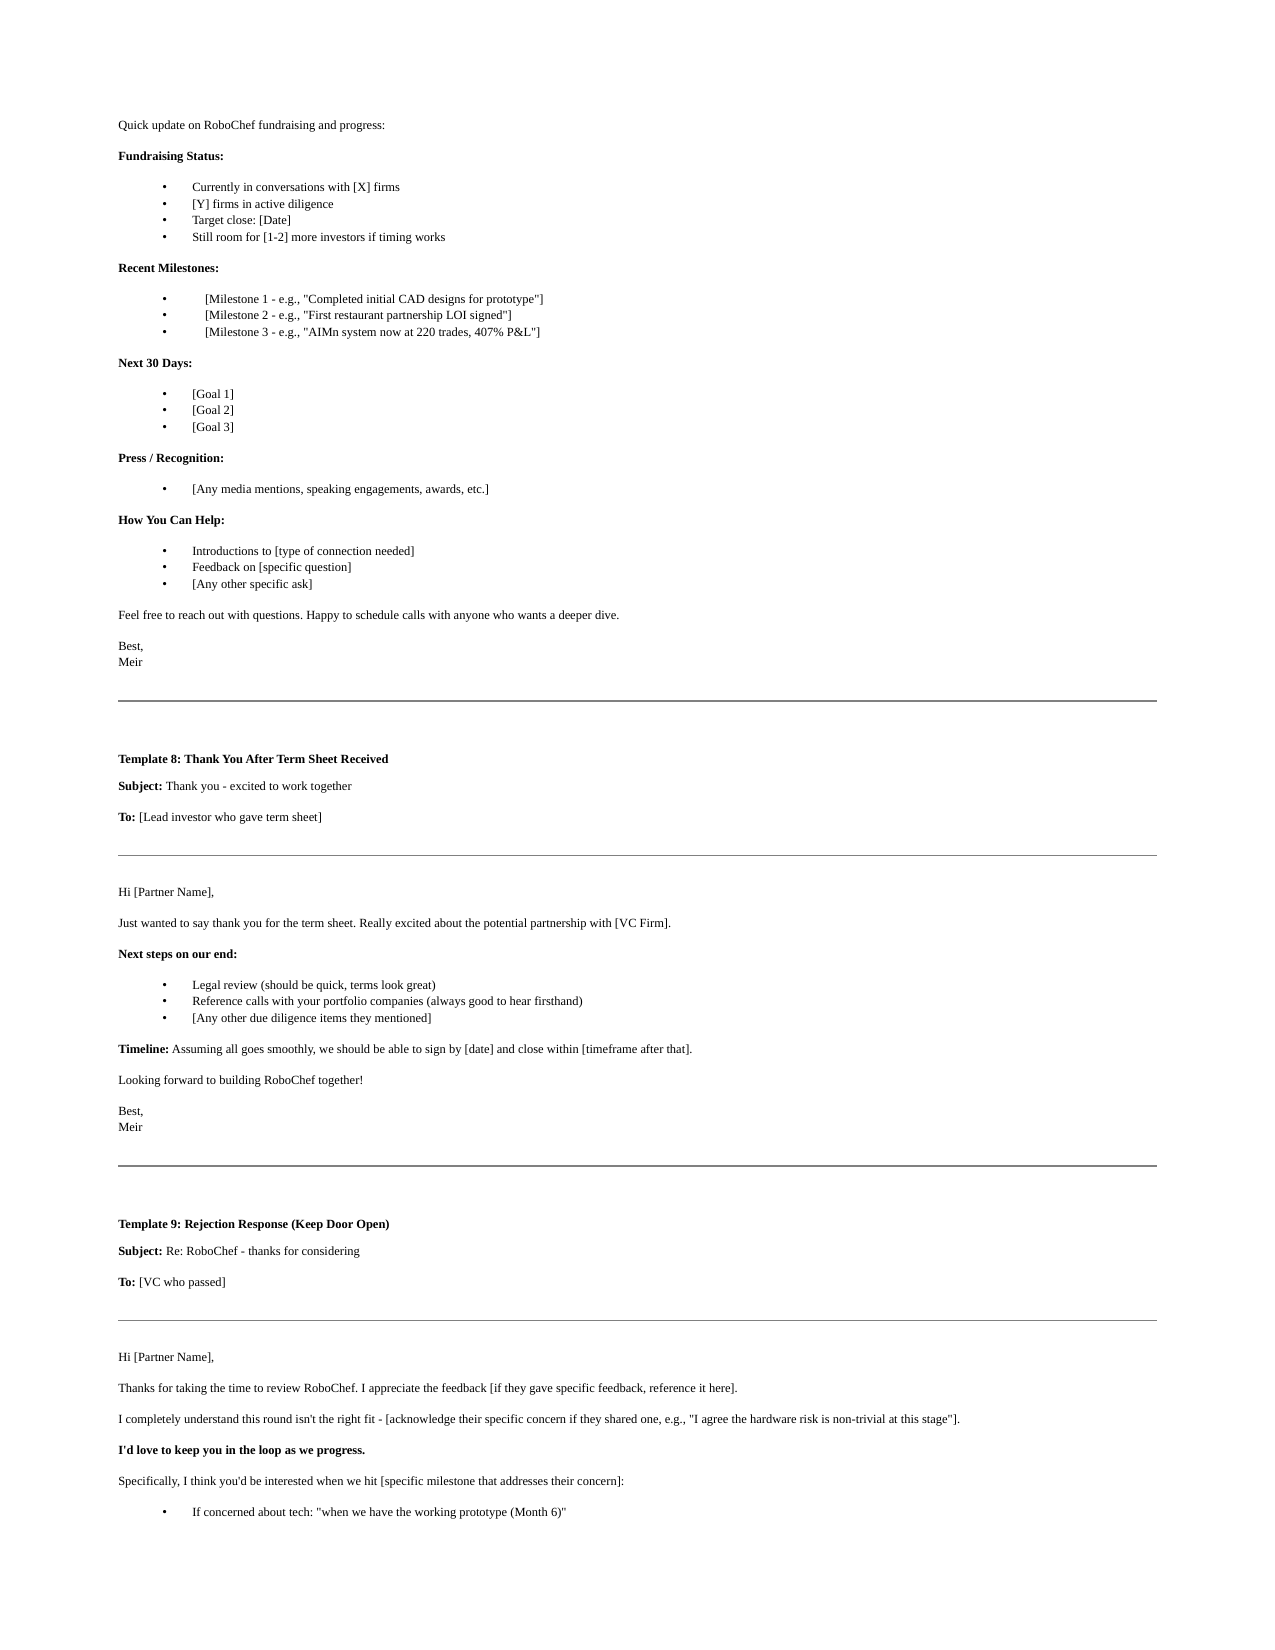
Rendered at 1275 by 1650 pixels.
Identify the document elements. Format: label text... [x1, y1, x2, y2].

text To: [VC who passed] [118, 1274, 1157, 1289]
text Just wanted to say thank you for the term sheet. Really excited about the potential partnership with [VC Firm]. [118, 916, 1157, 930]
list Currently in conversations with [X] firms [162, 180, 1157, 194]
list ✅ [Milestone 3 - e.g., "AIMn system now at 220 trades, 407% P&L"] [162, 324, 1157, 339]
text Next steps on our end: [118, 947, 1157, 961]
list [Any media mentions, speaking engagements, awards, etc.] [162, 482, 1157, 496]
list [Goal 3] [162, 419, 1157, 434]
list Reference calls with your portfolio companies (always good to hear firsthand) [162, 994, 1157, 1008]
list ✅ [Milestone 2 - e.g., "First restaurant partnership LOI signed"] [162, 308, 1157, 322]
list Feedback on [specific question] [162, 560, 1157, 574]
text Quick update on RoboChef fundraising and progress: [118, 118, 1157, 132]
list Still room for [1-2] more investors if timing works [162, 229, 1157, 244]
text Hi [Partner Name], [118, 884, 1157, 899]
text Specifically, I think you'd be interested when we hit [specific milestone that addresses their concern]: [118, 1474, 1157, 1488]
text Best, Meir [118, 639, 1157, 669]
list [Any other due diligence items they mentioned] [162, 1011, 1157, 1025]
text Thanks for taking the time to review RoboChef. I appreciate the feedback [if they gave specific feedback, reference it here]. [118, 1381, 1157, 1395]
list [Goal 2] [162, 403, 1157, 417]
subtitle Template 9: Rejection Response (Keep Door Open) [118, 1216, 1157, 1231]
list [Y] firms in active diligence [162, 197, 1157, 211]
text Subject: Re: RoboChef - thanks for considering [118, 1243, 1157, 1258]
text Hi [Partner Name], [118, 1349, 1157, 1364]
text Next 30 Days: [118, 356, 1157, 370]
text Looking forward to building RoboChef together! [118, 1073, 1157, 1087]
text Recent Milestones: [118, 261, 1157, 275]
list [Goal 1] [162, 387, 1157, 401]
list Target close: [Date] [162, 213, 1157, 227]
list Legal review (should be quick, terms look great) [162, 978, 1157, 992]
text Fundraising Status: [118, 149, 1157, 163]
text Subject: Thank you - excited to work together [118, 778, 1157, 793]
text Best, Meir [118, 1104, 1157, 1134]
text I completely understand this round isn't the right fit - [acknowledge their specific concern if they shared one, e.g., "I agree the hardware risk is non-trivial at this stage"]. [118, 1412, 1157, 1426]
text To: [Lead investor who gave term sheet] [118, 809, 1157, 824]
list Introductions to [type of connection needed] [162, 544, 1157, 558]
list [Any other specific ask] [162, 577, 1157, 591]
list If concerned about tech: "when we have the working prototype (Month 6)" [162, 1505, 1157, 1519]
text Press / Recognition: [118, 451, 1157, 465]
text Timeline: Assuming all goes smoothly, we should be able to sign by [date] and close within [timeframe after that]. [118, 1042, 1157, 1056]
text I'd love to keep you in the loop as we progress. [118, 1443, 1157, 1457]
subtitle Template 8: Thank You After Term Sheet Received [118, 751, 1157, 766]
text Feel free to reach out with questions. Happy to schedule calls with anyone who wants a deeper dive. [118, 608, 1157, 622]
text How You Can Help: [118, 513, 1157, 527]
list ✅ [Milestone 1 - e.g., "Completed initial CAD designs for prototype"] [162, 292, 1157, 306]
